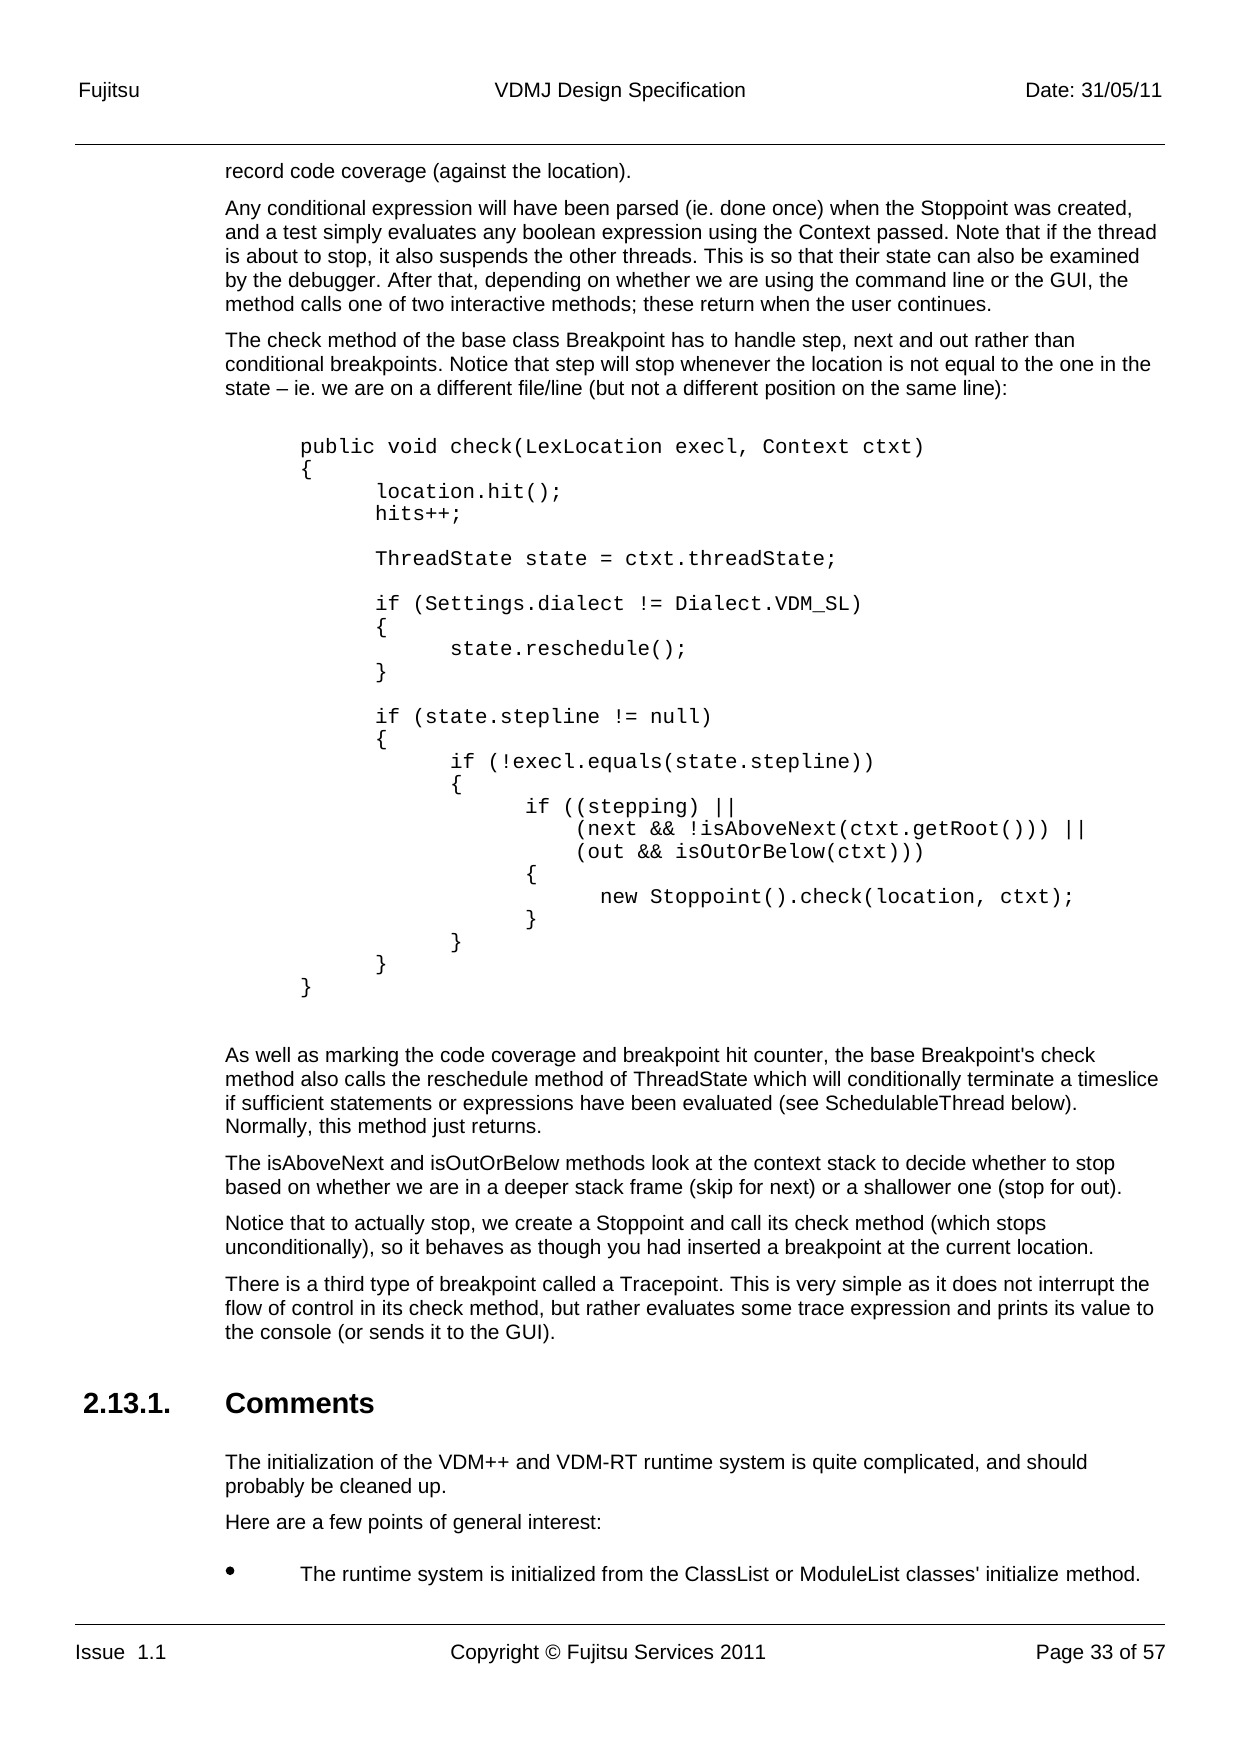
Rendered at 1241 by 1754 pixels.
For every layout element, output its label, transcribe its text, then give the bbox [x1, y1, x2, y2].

subtitle Comments [75, 1386, 1165, 1420]
text ThreadState state = ctxt.threadState; [225, 548, 1165, 570]
text state.reschedule(); [225, 638, 1165, 660]
text new Stoppoint().check(location, ctxt); [225, 885, 1165, 908]
list The runtime system is initialized from the ClassList or ModuleList classes' initialize method. [225, 1562, 1165, 1586]
text hits++; [225, 503, 1165, 525]
text public void check(LexLocation execl, Context ctxt) [225, 435, 1165, 458]
text { [225, 773, 1165, 795]
text Notice that to actually stop, we create a Stoppoint and call its check method (which stops unconditionally), so it behaves as though you had inserted a breakpoint at the current location. [225, 1212, 1165, 1259]
text The isAboveNext and isOutOrBelow methods look at the context stack to decide whether to stop based on whether we are in a deeper stack frame (skip for next) or a shallower one (stop for out). [225, 1151, 1165, 1199]
text if (state.stepline != null) [225, 705, 1165, 728]
text if ((stepping) || [225, 795, 1165, 818]
text { [225, 728, 1165, 750]
text Here are a few points of general interest: [225, 1510, 1165, 1534]
text record code coverage (against the location). [225, 160, 1165, 184]
text location.hit(); [225, 480, 1165, 503]
text { [225, 615, 1165, 638]
text if (Settings.dialect != Dialect.VDM_SL) [225, 593, 1165, 615]
text } [225, 660, 1165, 683]
text { [225, 863, 1165, 885]
text As well as marking the code coverage and breakpoint hit counter, the base Breakpoint's check method also calls the reschedule method of ThreadState which will conditionally terminate a timeslice if sufficient statements or expressions have been evaluated (see SchedulableThread below). Normally, this method just returns. [225, 1043, 1165, 1139]
text { [225, 458, 1165, 480]
text if (!execl.equals(state.stepline)) [225, 750, 1165, 773]
text (out && isOutOrBelow(ctxt))) [225, 840, 1165, 863]
text } [225, 930, 1165, 953]
text } [225, 953, 1165, 975]
text Any conditional expression will have been parsed (ie. done once) when the Stoppoint was created, and a test simply evaluates any boolean expression using the Context passed. Note that if the thread is about to stop, it also suspends the other threads. This is so that their state can also be examined by the debugger. After that, depending on whether we are using the command line or the GUI, the method calls one of two interactive methods; these return when the user continues. [225, 196, 1165, 316]
text The check method of the base class Breakpoint has to handle step, next and out rather than conditional breakpoints. Notice that step will stop whenever the location is not equal to the one in the state – ie. we are on a different file/line (but not a different position on the same line): [225, 328, 1165, 400]
text The initialization of the VDM++ and VDM-RT runtime system is quite complicated, and should probably be cleaned up. [225, 1450, 1165, 1498]
text } [225, 908, 1165, 930]
text } [225, 975, 1165, 998]
text (next && !isAboveNext(ctxt.getRoot())) || [225, 818, 1165, 840]
text There is a third type of breakpoint called a Tracepoint. This is very simple as it does not interrupt the flow of control in its check method, but rather evaluates some trace expression and prints its value to the console (or sends it to the GUI). [225, 1272, 1165, 1344]
